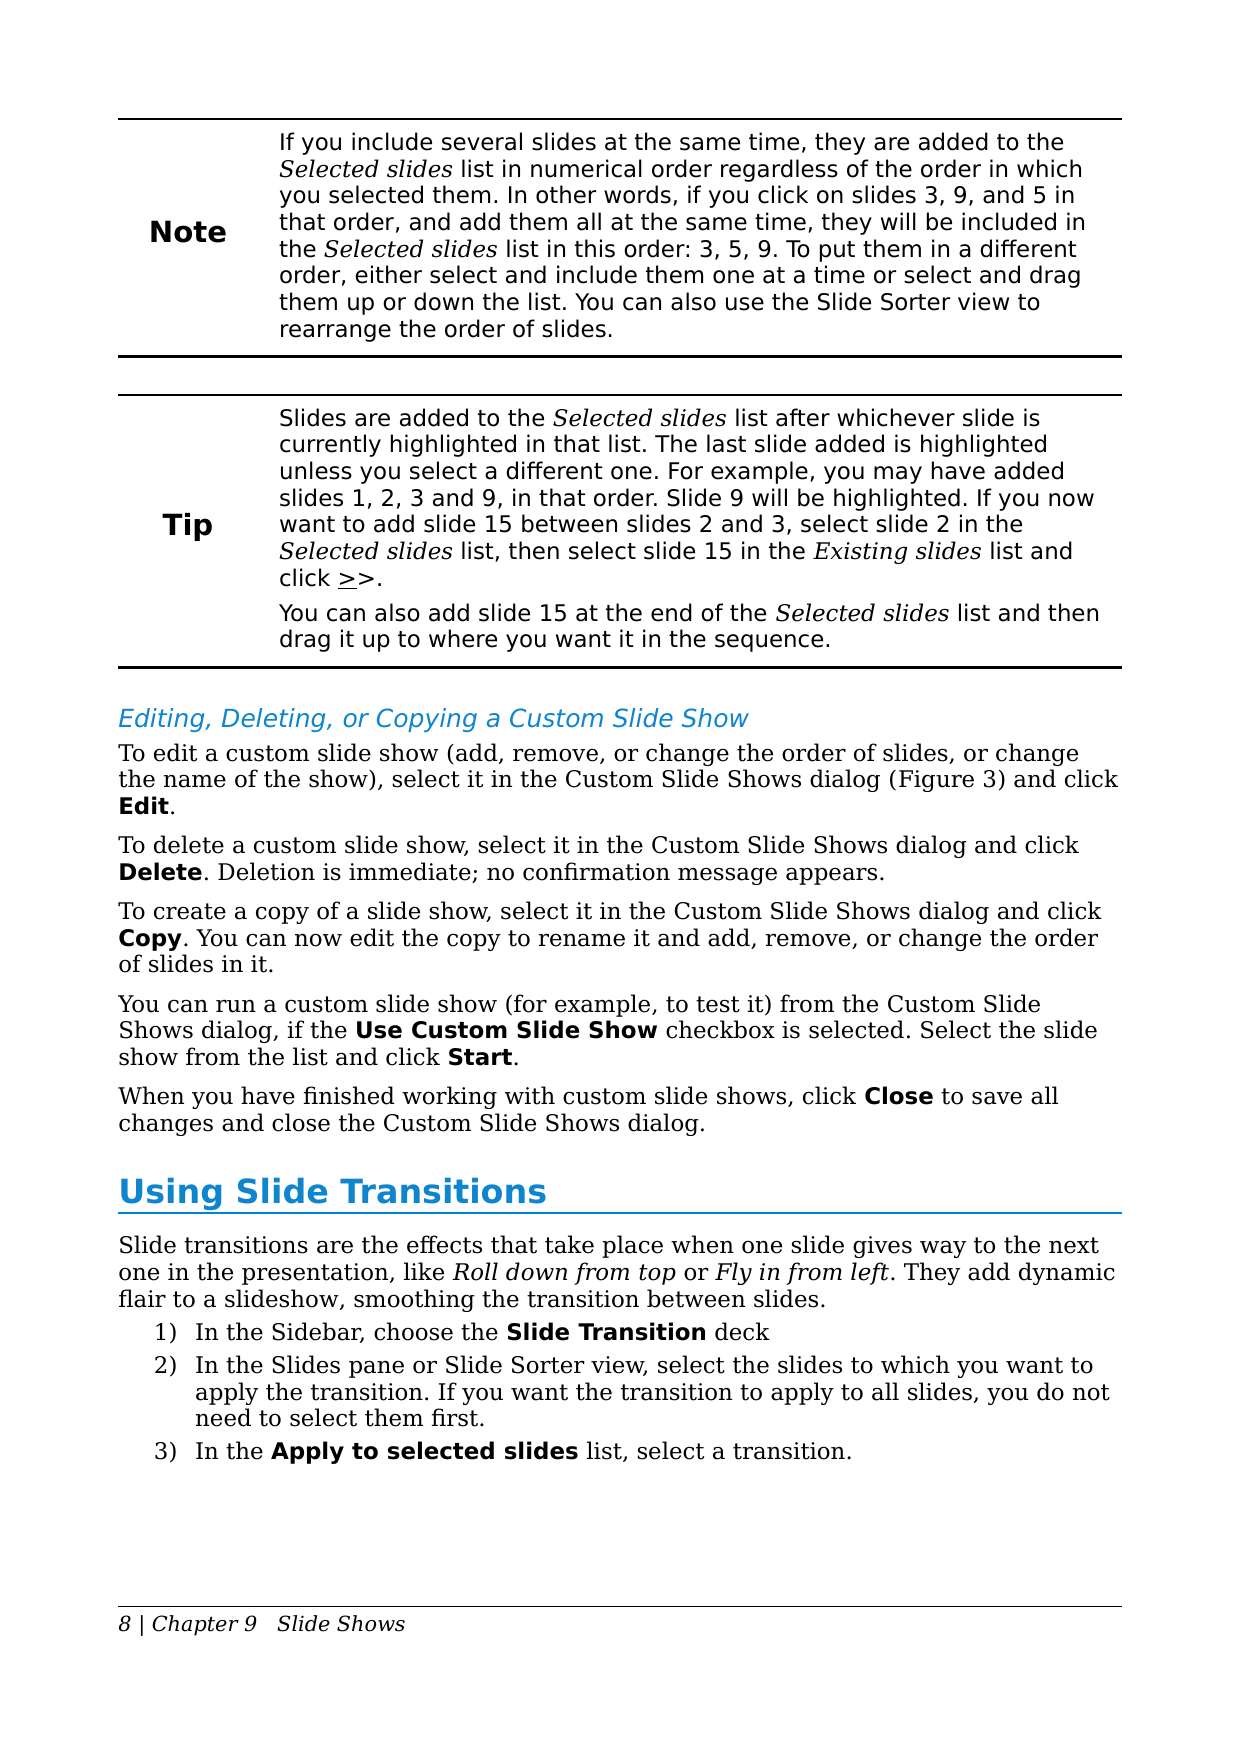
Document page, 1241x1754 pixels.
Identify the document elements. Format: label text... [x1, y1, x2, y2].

table_header Slides are added to the Selected slides list after whichever slide is currently highlighted in that list. The last slide added is highlighted unless you select a different one. For example, you may have added slides 1, 2, 3 and 9, in that order. Slide 9 will be highlighted. If you now want to add slide 15 between slides 2 and 3, select slide 2 in the Selected slides list, then select slide 15 in the Existing slides list and click >>. You can also add slide 15 at the end of the Selected slides list and then drag it up to where you want it in the sequence. [258, 396, 1122, 666]
list In the Sidebar, choose the Slide Transition deck [177, 1319, 1122, 1346]
table_header If you include several slides at the same time, they are added to the Selected slides list in numerical order regardless of the order in which you selected them. In other words, if you click on slides 3, 9, and 5 in that order, and add them all at the same time, they will be included in the Selected slides list in this order: 3, 5, 9. To put them in a different order, either select and include them one at a time or select and drag them up or down the list. You can also use the Slide Sorter view to rearrange the order of slides. [258, 120, 1122, 355]
text To delete a custom slide show, select it in the Custom Slide Shows dialog and click Delete. Deletion is immediate; no confirmation message appears. [118, 832, 1122, 886]
list Slide transitions are the effects that take place when one slide gives way to the next one in the presentation, like Roll down from top or Fly in from left. They add dynamic flair to a slideshow, smoothing the transition between slides. [118, 1233, 1122, 1313]
list In the Apply to selected slides list, select a transition. [177, 1438, 1122, 1465]
subtitle Editing, Deleting, or Copying a Custom Slide Show [118, 704, 1122, 733]
list In the Slides pane or Slide Sorter view, select the slides to which you want to apply the transition. If you want the transition to apply to all slides, you do not need to select them first. [177, 1352, 1122, 1432]
text When you have finished working with custom slide shows, click Close to save all changes and close the Custom Slide Shows dialog. [118, 1083, 1122, 1137]
table_header Tip [118, 396, 257, 666]
table_header Note [118, 120, 257, 355]
text To create a copy of a slide show, select it in the Custom Slide Shows dialog and click Copy. You can now edit the copy to rename it and add, remove, or change the order of slides in it. [118, 898, 1122, 978]
text To edit a custom slide show (add, remove, or change the order of slides, or change the name of the show), select it in the Custom Slide Shows dialog (Figure 3) and click Edit. [118, 740, 1122, 820]
text You can run a custom slide show (for example, to test it) from the Custom Slide Shows dialog, if the Use Custom Slide Show checkbox is selected. Select the slide show from the list and click Start. [118, 991, 1122, 1071]
subtitle Using Slide Transitions [118, 1173, 1122, 1212]
